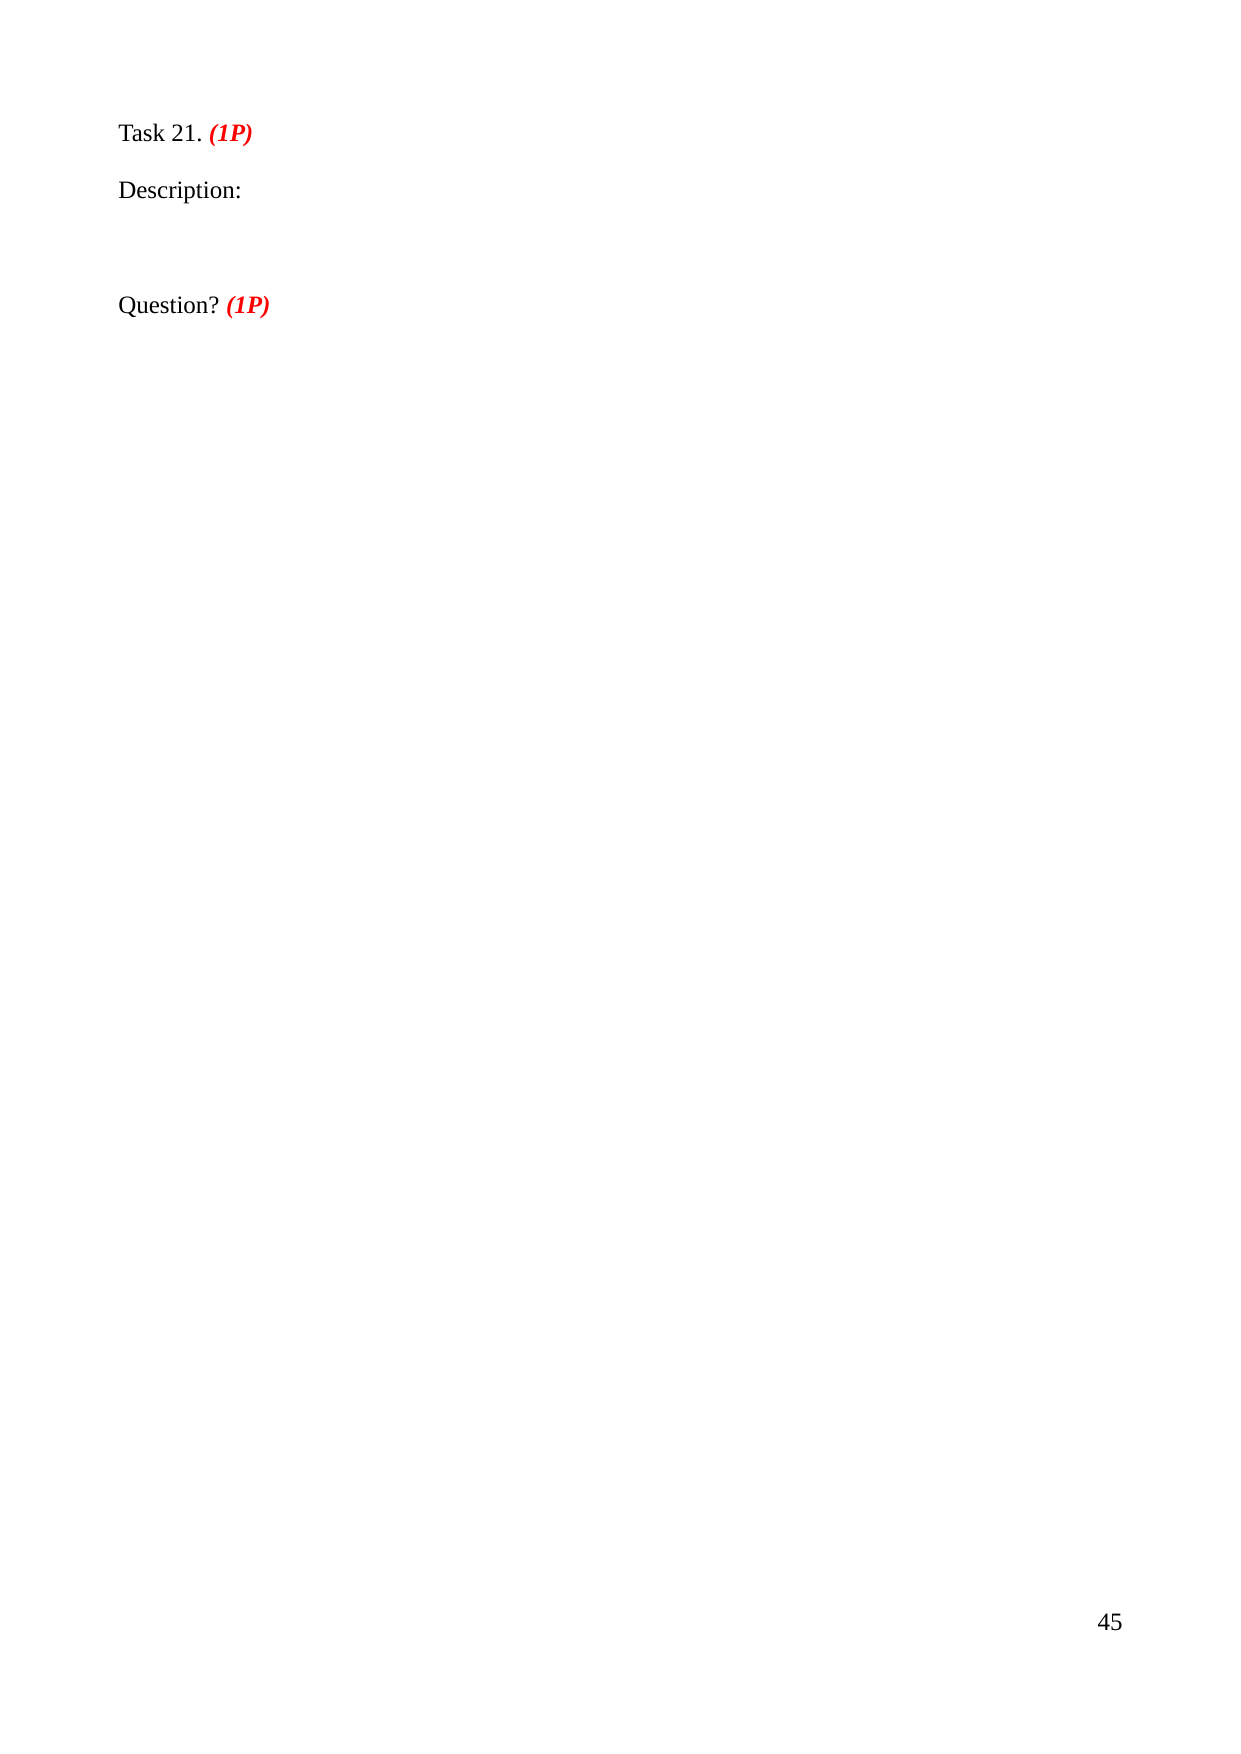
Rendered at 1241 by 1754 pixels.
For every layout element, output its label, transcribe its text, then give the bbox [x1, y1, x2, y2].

text Question? (1P) [118, 291, 1122, 319]
text Description: [118, 176, 1122, 204]
text Task 21. (1P) [118, 118, 1122, 147]
